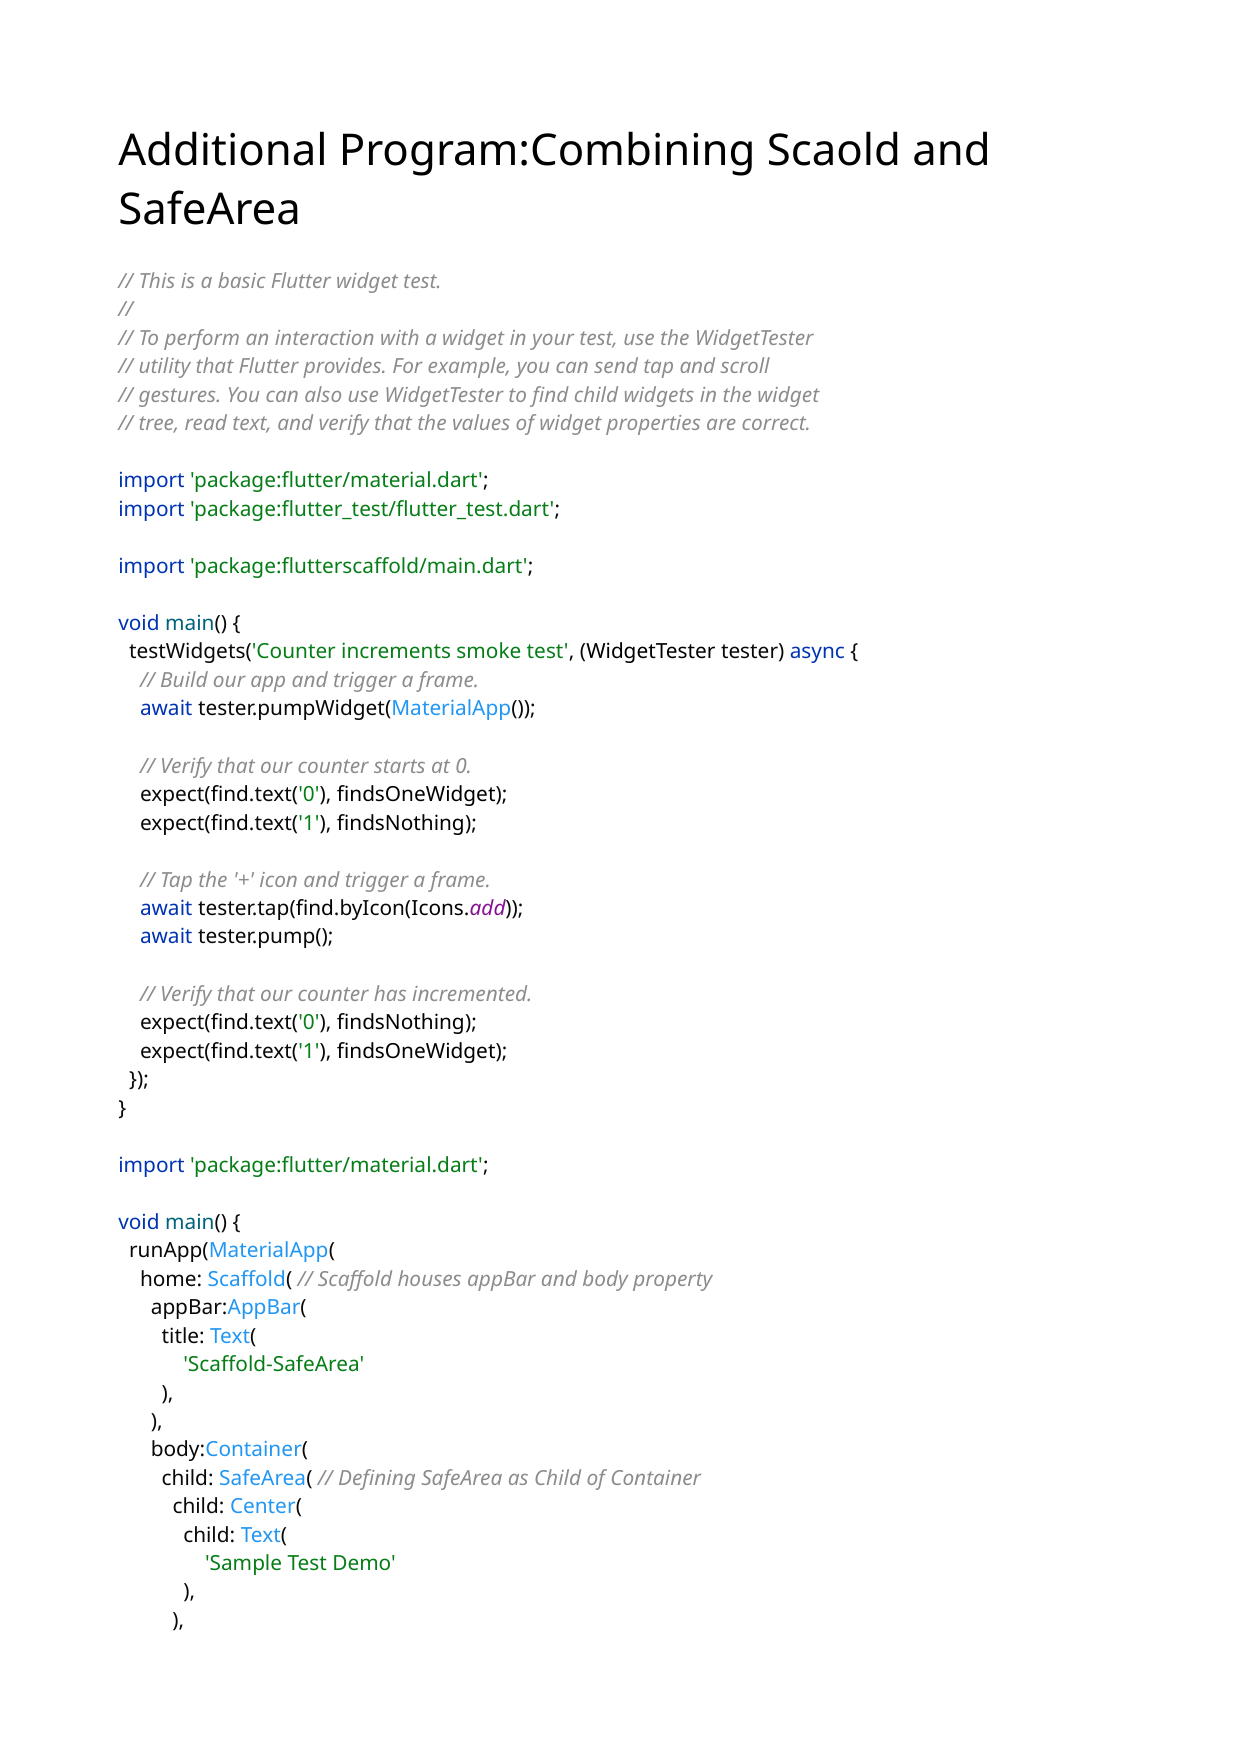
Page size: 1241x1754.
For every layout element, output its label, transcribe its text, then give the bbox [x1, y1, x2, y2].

text // This is a basic Flutter widget test. // // To perform an interaction with a widget in your test, use the WidgetTester // utility that Flutter provides. For example, you can send tap and scroll // gestures. You can also use WidgetTester to find child widgets in the widget // tree, read text, and verify that the values of widget properties are correct. import 'package:flutter/material.dart'; import 'package:flutter_test/flutter_test.dart'; import 'package:flutterscaffold/main.dart'; void main() { testWidgets('Counter increments smoke test', (WidgetTester tester) async { // Build our app and trigger a frame. await tester.pumpWidget(MaterialApp()); // Verify that our counter starts at 0. expect(find.text('0'), findsOneWidget); expect(find.text('1'), findsNothing); // Tap the '+' icon and trigger a frame. await tester.tap(find.byIcon(Icons.add)); await tester.pump(); // Verify that our counter has incremented. expect(find.text('0'), findsNothing); expect(find.text('1'), findsOneWidget); }); } [118, 266, 1122, 1150]
text import 'package:flutter/material.dart'; void main() { runApp(MaterialApp( home: Scaffold( // Scaffold houses appBar and body property appBar:AppBar( title: Text( 'Scaffold-SafeArea' ), ), body:Container( child: SafeArea( // Defining SafeArea as Child of Container child: Center( child: Text( 'Sample Test Demo' ), ), [118, 1150, 1122, 1633]
text Additional Program:Combining Scaold and SafeArea [118, 118, 1122, 237]
